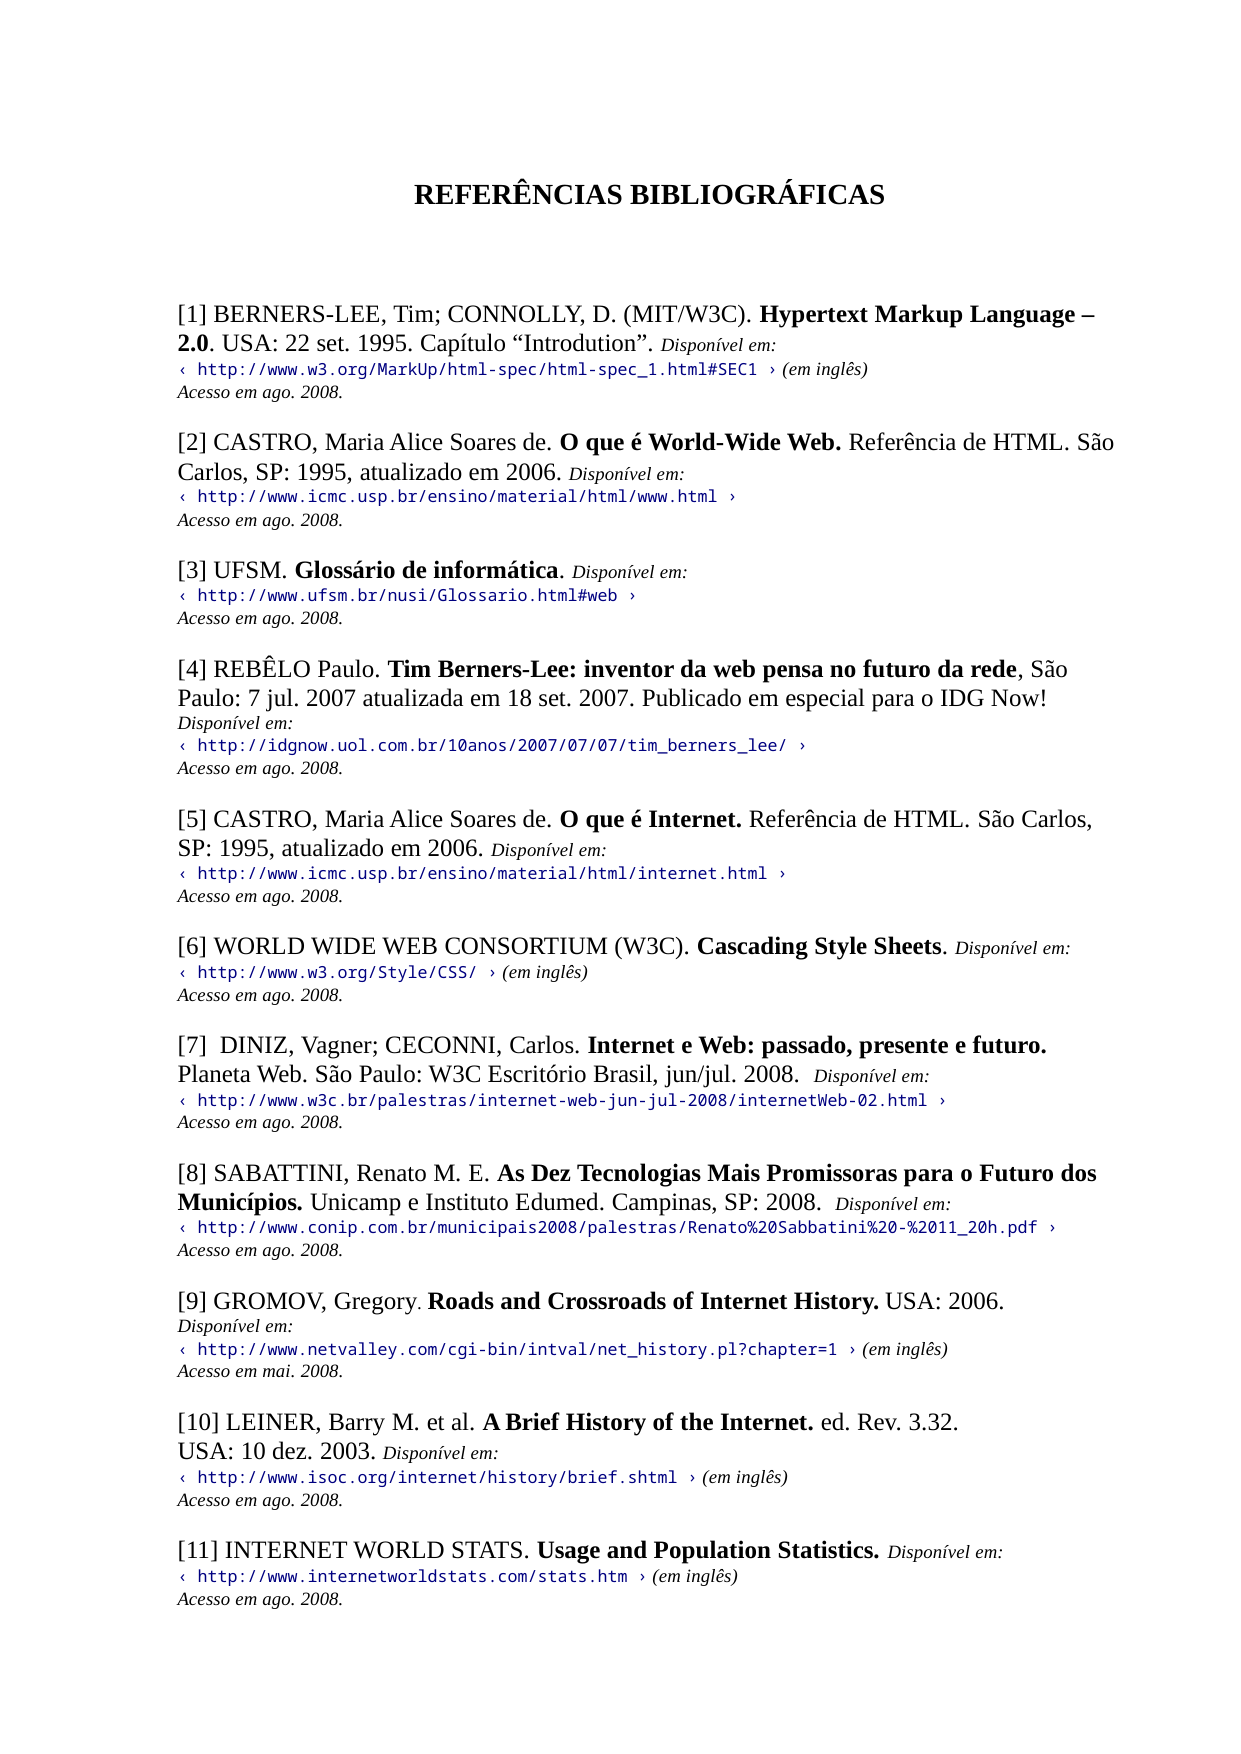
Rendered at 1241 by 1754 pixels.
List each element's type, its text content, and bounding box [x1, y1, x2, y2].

text [1] BERNERS-LEE, Tim; CONNOLLY, D. (MIT/W3C). Hypertext Markup Language – 2.0. USA: 22 set. 1995. Capítulo “Introdution”. Disponível em: ‹ http://www.w3.org/MarkUp/html-spec/html-spec_1.html#SEC1 › (em inglês) Acesso em ago. 2008. [177, 299, 1122, 402]
text [4] REBÊLO Paulo. Tim Berners-Lee: inventor da web pensa no futuro da rede, São Paulo: 7 jul. 2007 atualizada em 18 set. 2007. Publicado em especial para o IDG Now! Disponível em: ‹ http://idgnow.uol.com.br/10anos/2007/07/07/tim_berners_lee/ › Acesso em ago. 2008. [177, 654, 1122, 778]
text [7] DINIZ, Vagner; CECONNI, Carlos. Internet e Web: passado, presente e futuro. Planeta Web. São Paulo: W3C Escritório Brasil, jun/jul. 2008. Disponível em: ‹ http://www.w3c.br/palestras/internet-web-jun-jul-2008/internetWeb-02.html › Acesso em ago. 2008. [177, 1030, 1122, 1133]
text [5] CASTRO, Maria Alice Soares de. O que é Internet. Referência de HTML. São Carlos, SP: 1995, atualizado em 2006. Disponível em: ‹ http://www.icmc.usp.br/ensino/material/html/internet.html › Acesso em ago. 2008. [177, 803, 1122, 906]
text [9] GROMOV, Gregory. Roads and Crossroads of Internet History. USA: 2006. Disponível em: ‹ http://www.netvalley.com/cgi-bin/intval/net_history.pl?chapter=1 › (em inglês) Acesso em mai. 2008. [177, 1286, 1122, 1382]
text [6] World Wide Web Consortium (W3C). Cascading Style Sheets. Disponível em: ‹ http://www.w3.org/Style/CSS/ › (em inglês) Acesso em ago. 2008. [177, 931, 1122, 1005]
text [10] LEINER, Barry M. et al. A Brief History of the Internet. ed. Rev. 3.32. USA: 10 dez. 2003. Disponível em: ‹ http://www.isoc.org/internet/history/brief.shtml › (em inglês) Acesso em ago. 2008. [177, 1407, 1122, 1510]
text [8] SABATTINI, Renato M. E. As Dez Tecnologias Mais Promissoras para o Futuro dos Municípios. Unicamp e Instituto Edumed. Campinas, SP: 2008. Disponível em: ‹ http://www.conip.com.br/municipais2008/palestras/Renato%20Sabbatini%20-%2011_20h.pdf › Acesso em ago. 2008. [177, 1158, 1122, 1261]
text Referências bibliográficas [177, 177, 1122, 211]
text [3] UFSM. Glossário de informática. Disponível em: ‹ http://www.ufsm.br/nusi/Glossario.html#web › Acesso em ago. 2008. [177, 555, 1122, 629]
text [11] INTERNET WORLD STATS. Usage and Population Statistics. Disponível em: ‹ http://www.internetworldstats.com/stats.htm › (em inglês) Acesso em ago. 2008. [177, 1535, 1122, 1609]
text [2] CASTRO, Maria Alice Soares de. O que é World-Wide Web. Referência de HTML. São Carlos, SP: 1995, atualizado em 2006. Disponível em: ‹ http://www.icmc.usp.br/ensino/material/html/www.html › Acesso em ago. 2008. [177, 427, 1122, 530]
